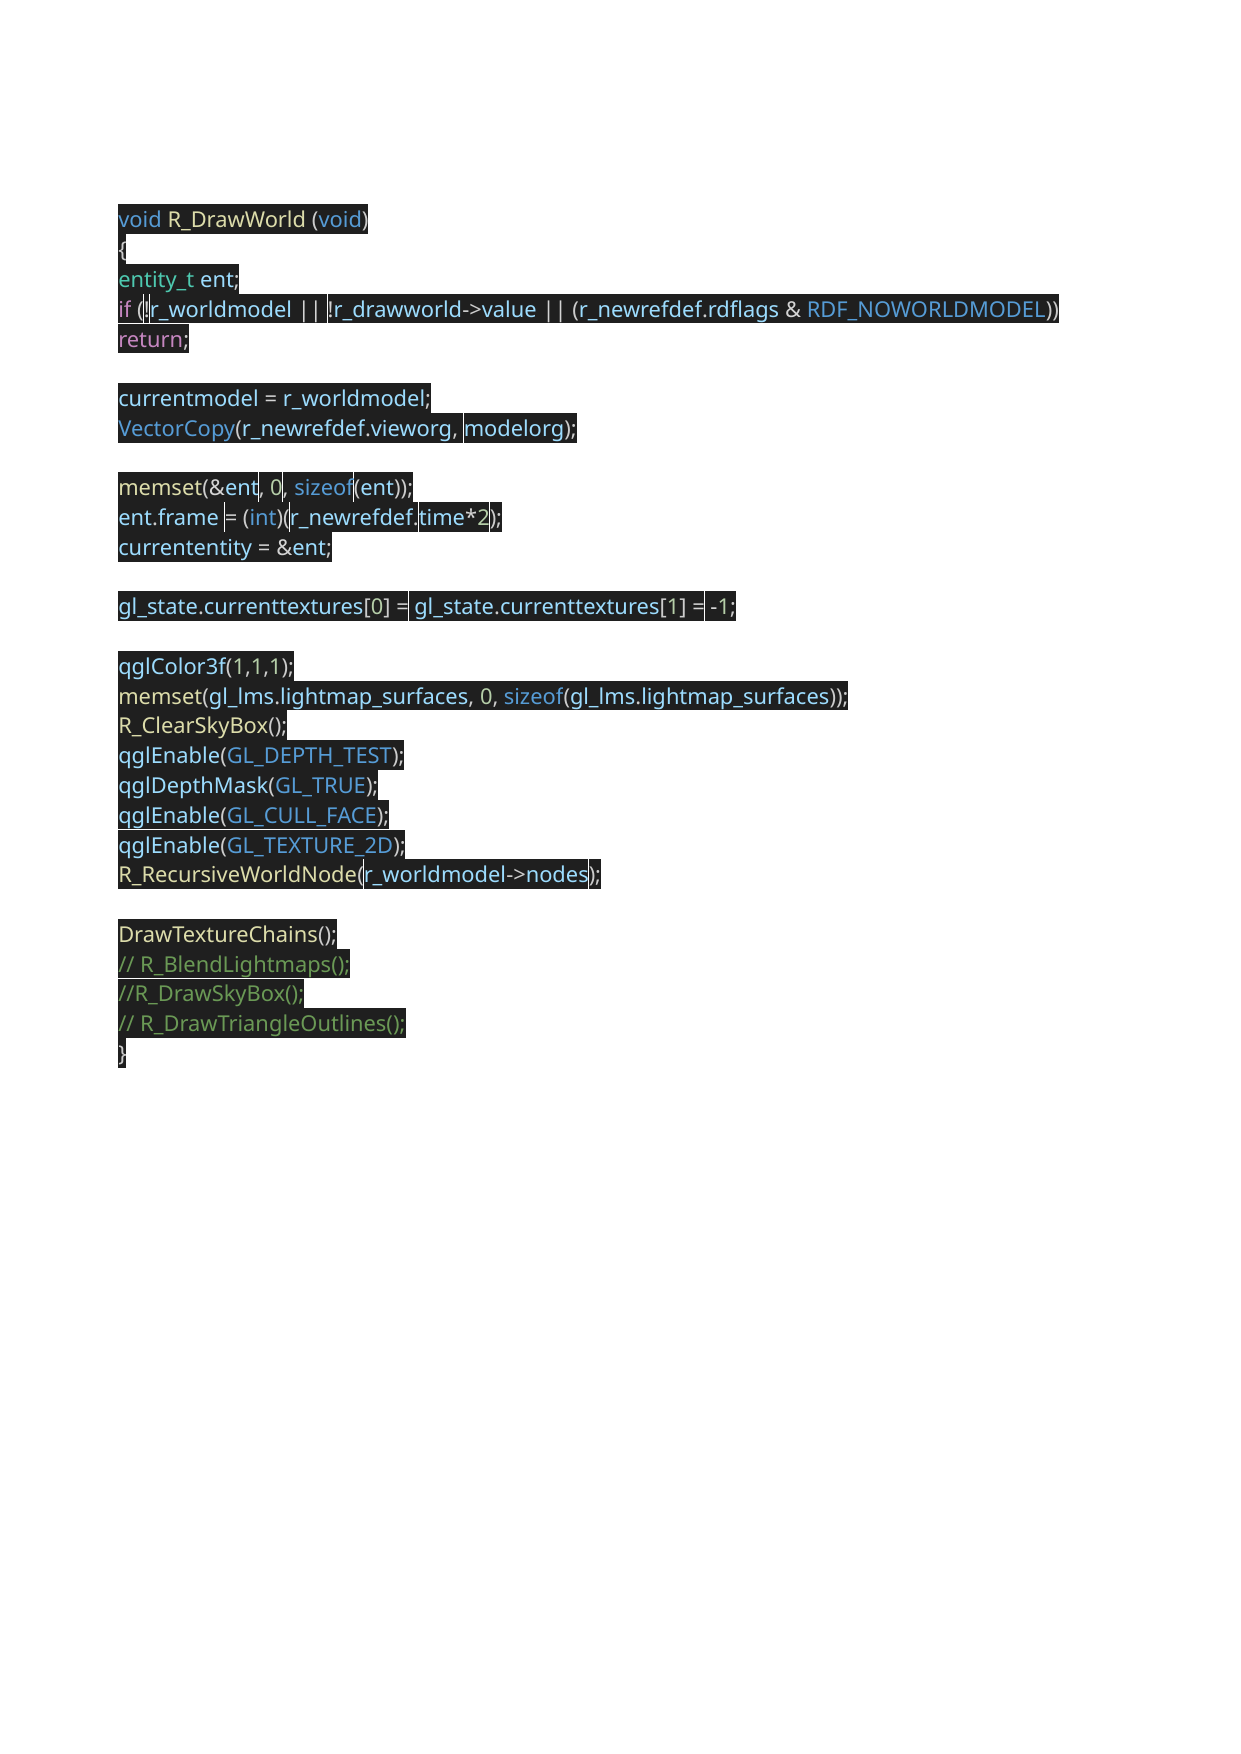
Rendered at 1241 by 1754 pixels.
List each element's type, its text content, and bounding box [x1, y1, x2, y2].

text { [118, 234, 1122, 264]
text currentmodel = r_worldmodel; [118, 383, 1122, 413]
text qglEnable(GL_CULL_FACE); [118, 800, 1122, 829]
text // R_BlendLightmaps(); [118, 949, 1122, 978]
text if (!r_worldmodel || !r_drawworld->value || (r_newrefdef.rdflags & RDF_NOWORLDMODEL)) [118, 294, 1122, 323]
text //R_DrawSkyBox(); [118, 978, 1122, 1008]
text memset(&ent, 0, sizeof(ent)); [118, 472, 1122, 502]
text entity_t ent; [118, 264, 1122, 294]
text qglEnable(GL_TEXTURE_2D); [118, 829, 1122, 859]
text qglEnable(GL_DEPTH_TEST); [118, 740, 1122, 770]
text void R_DrawWorld (void) [118, 204, 1122, 234]
text DrawTextureChains(); [118, 919, 1122, 949]
text return; [118, 323, 1122, 353]
text qglColor3f(1,1,1); [118, 651, 1122, 681]
text } [118, 1038, 1122, 1068]
text VectorCopy(r_newrefdef.vieworg, modelorg); [118, 413, 1122, 443]
text gl_state.currenttextures[0] = gl_state.currenttextures[1] = -1; [118, 591, 1122, 621]
text R_ClearSkyBox(); [118, 710, 1122, 740]
text // R_DrawTriangleOutlines(); [118, 1008, 1122, 1038]
text memset(gl_lms.lightmap_surfaces, 0, sizeof(gl_lms.lightmap_surfaces)); [118, 681, 1122, 710]
text R_RecursiveWorldNode(r_worldmodel->nodes); [118, 859, 1122, 889]
text qglDepthMask(GL_TRUE); [118, 770, 1122, 800]
text ent.frame = (int)(r_newrefdef.time*2); [118, 502, 1122, 532]
text currententity = &ent; [118, 532, 1122, 562]
